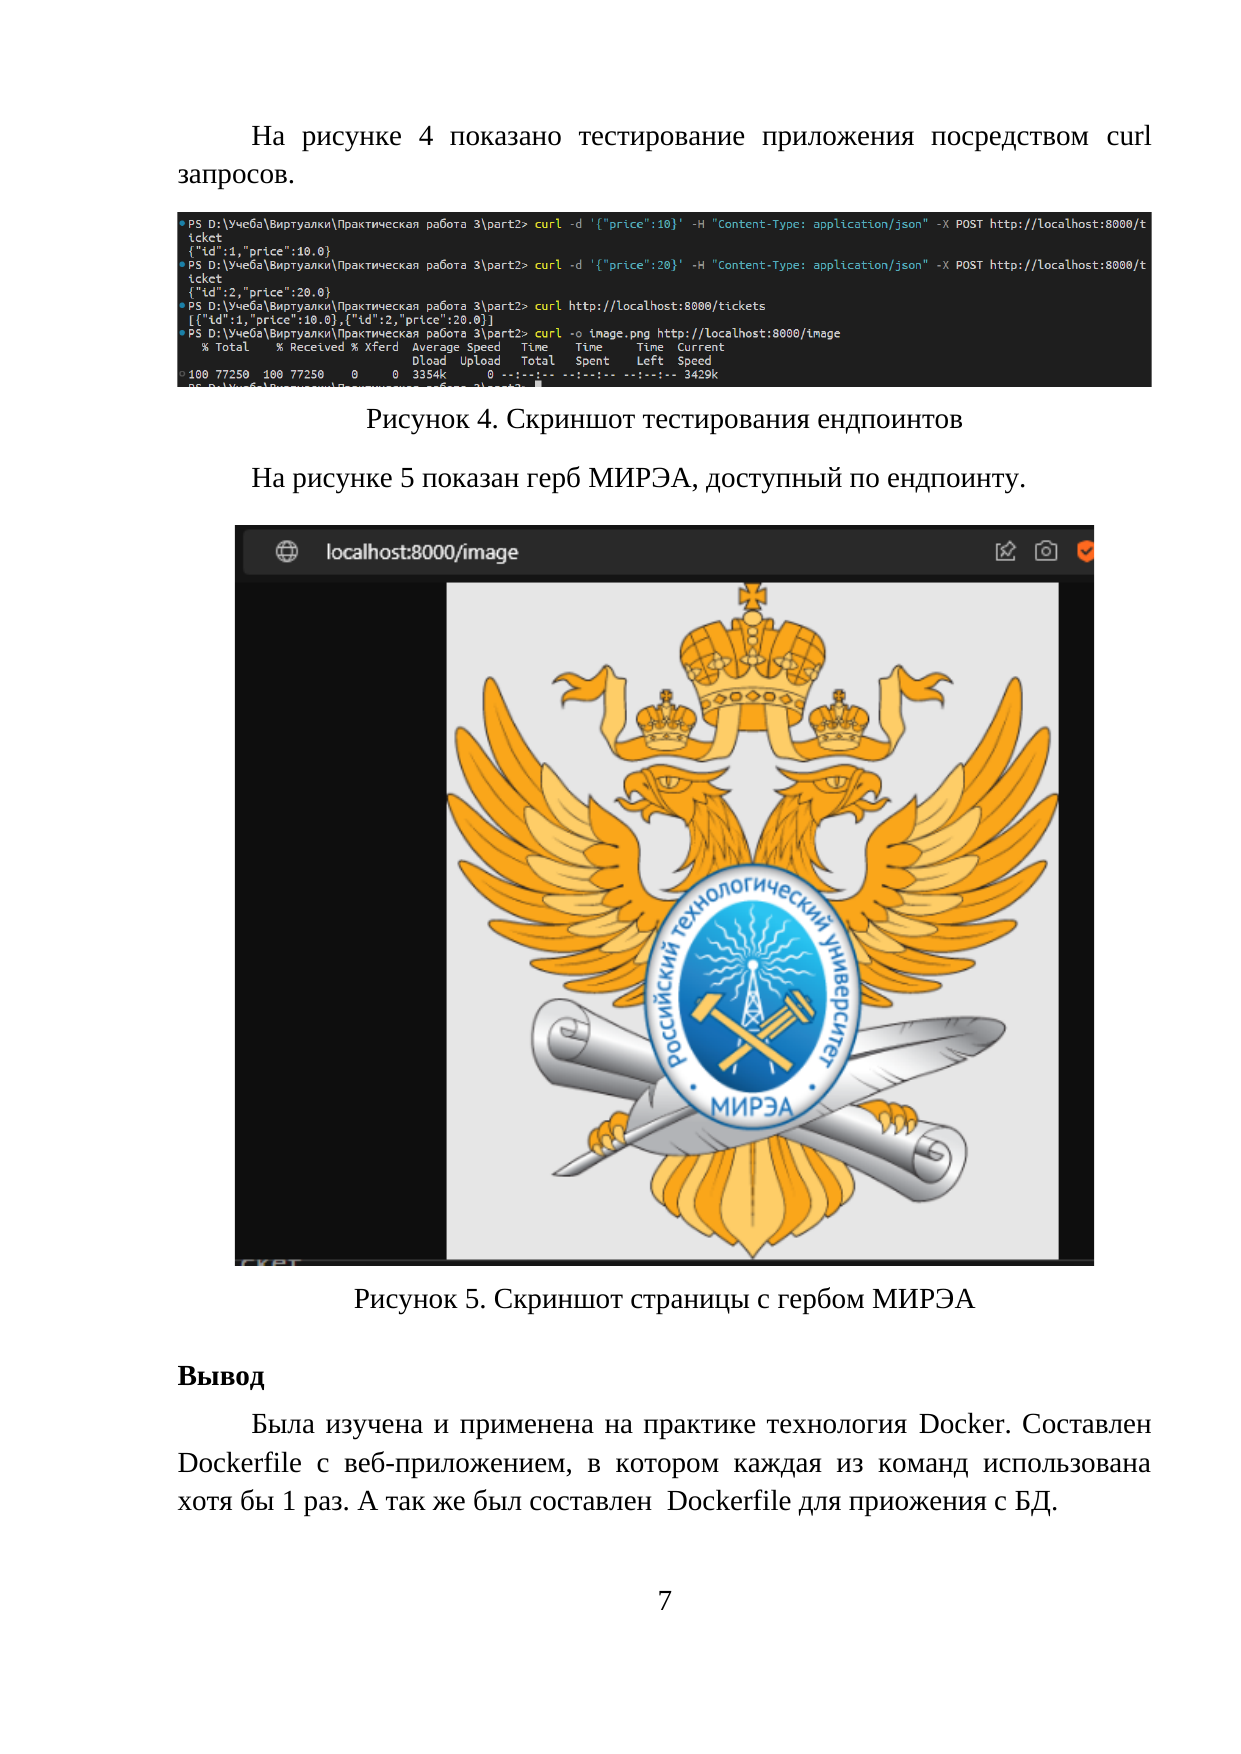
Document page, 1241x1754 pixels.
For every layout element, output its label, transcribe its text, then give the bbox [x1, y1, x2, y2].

text Рисунок 4. Скриншот тестирования ендпоинтов [177, 387, 1152, 435]
subtitle [235, 513, 1094, 525]
picture [177, 212, 1152, 387]
text Рисунок 5. Скриншот страницы с гербом МИРЭА [235, 1266, 1094, 1315]
text На рисунке 5 показан герб МИРЭА, доступный по ендпоинту. [177, 435, 1152, 493]
text [177, 200, 1152, 212]
picture [234, 525, 1095, 1266]
subtitle Вывод [177, 534, 1152, 1391]
text На рисунке 4 показано тестирование приложения посредством curl запросов. [177, 118, 1152, 190]
text Была изучена и применена на практике технология Docker. Составлен Dockerfile с веб-приложением, в котором каждая из команд использована хотя бы 1 раз. А так же был составлен Dockerfile для приожения с БД. [177, 1406, 1152, 1517]
